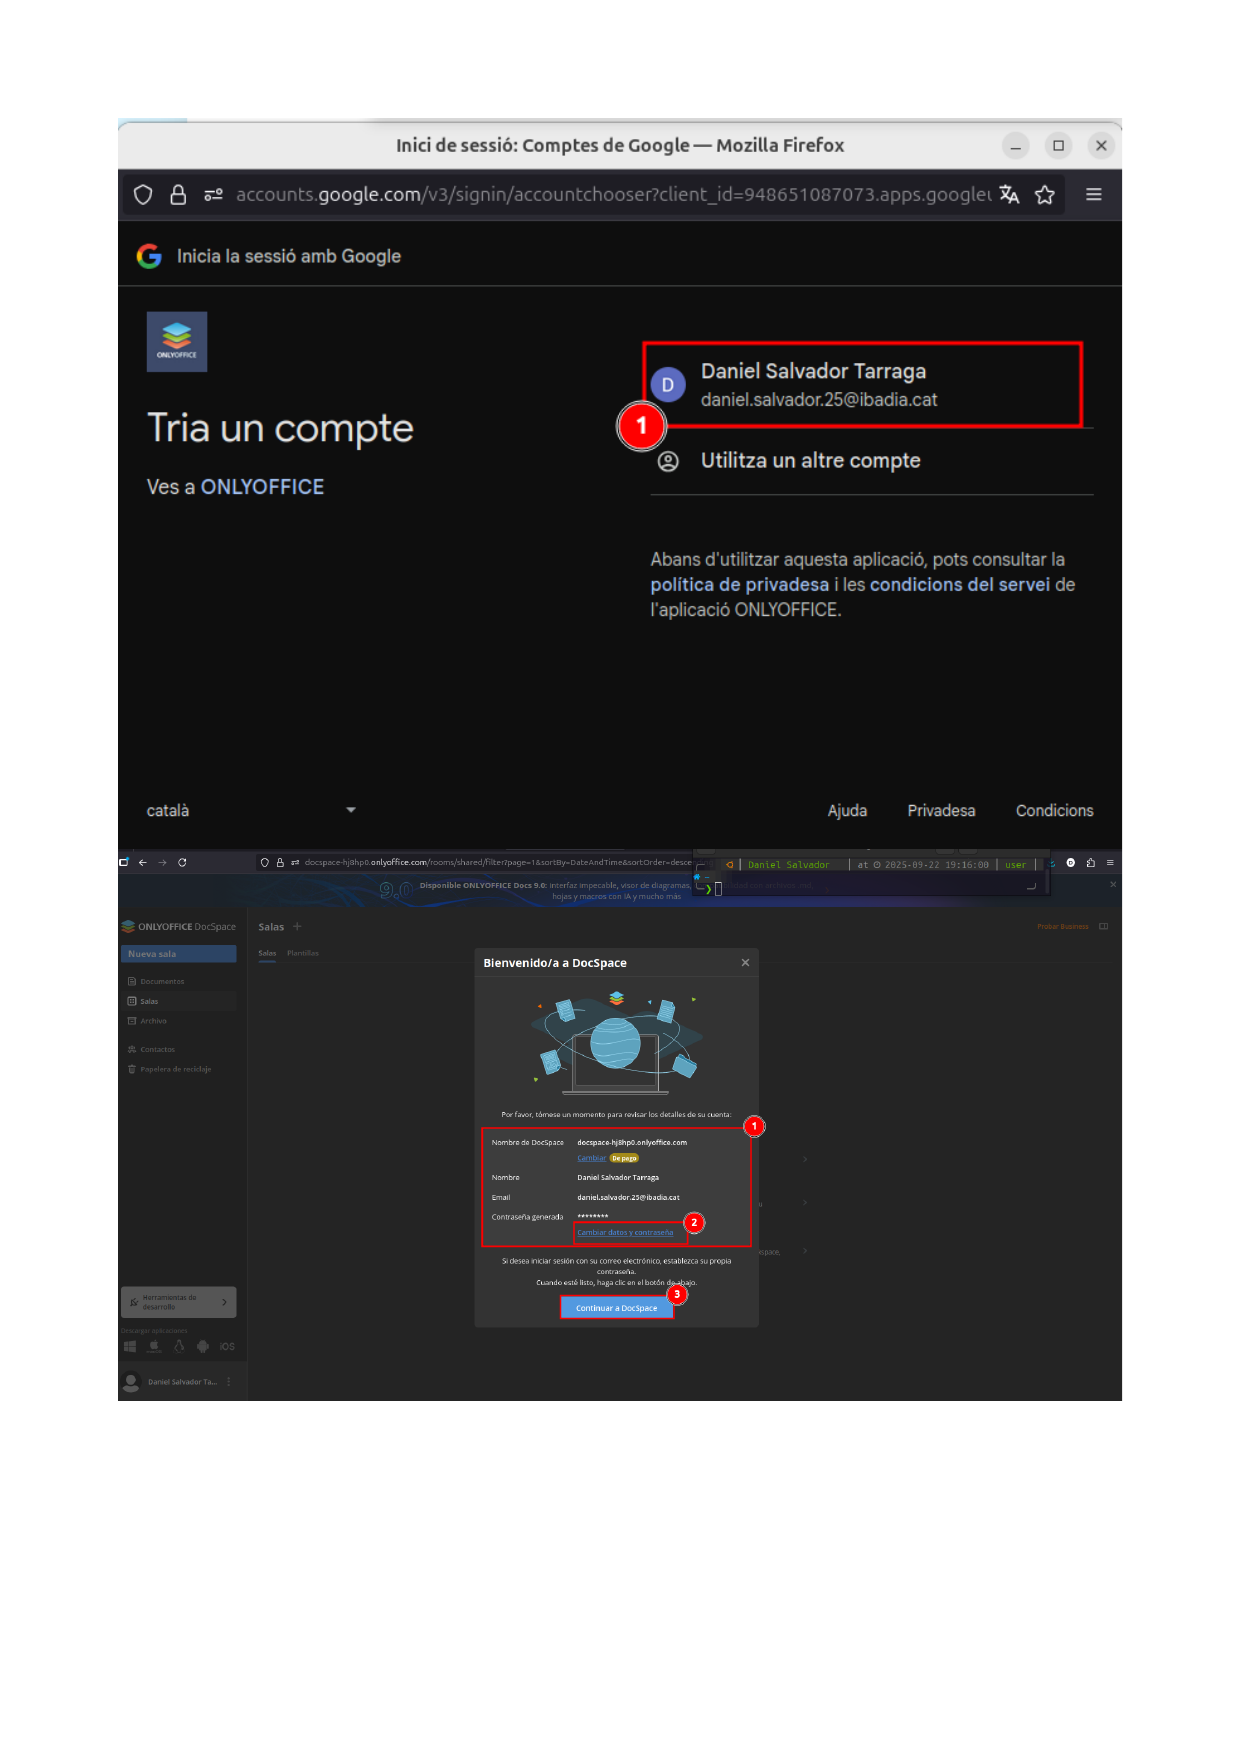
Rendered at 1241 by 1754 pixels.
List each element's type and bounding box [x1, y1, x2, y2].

picture [118, 118, 1123, 1401]
